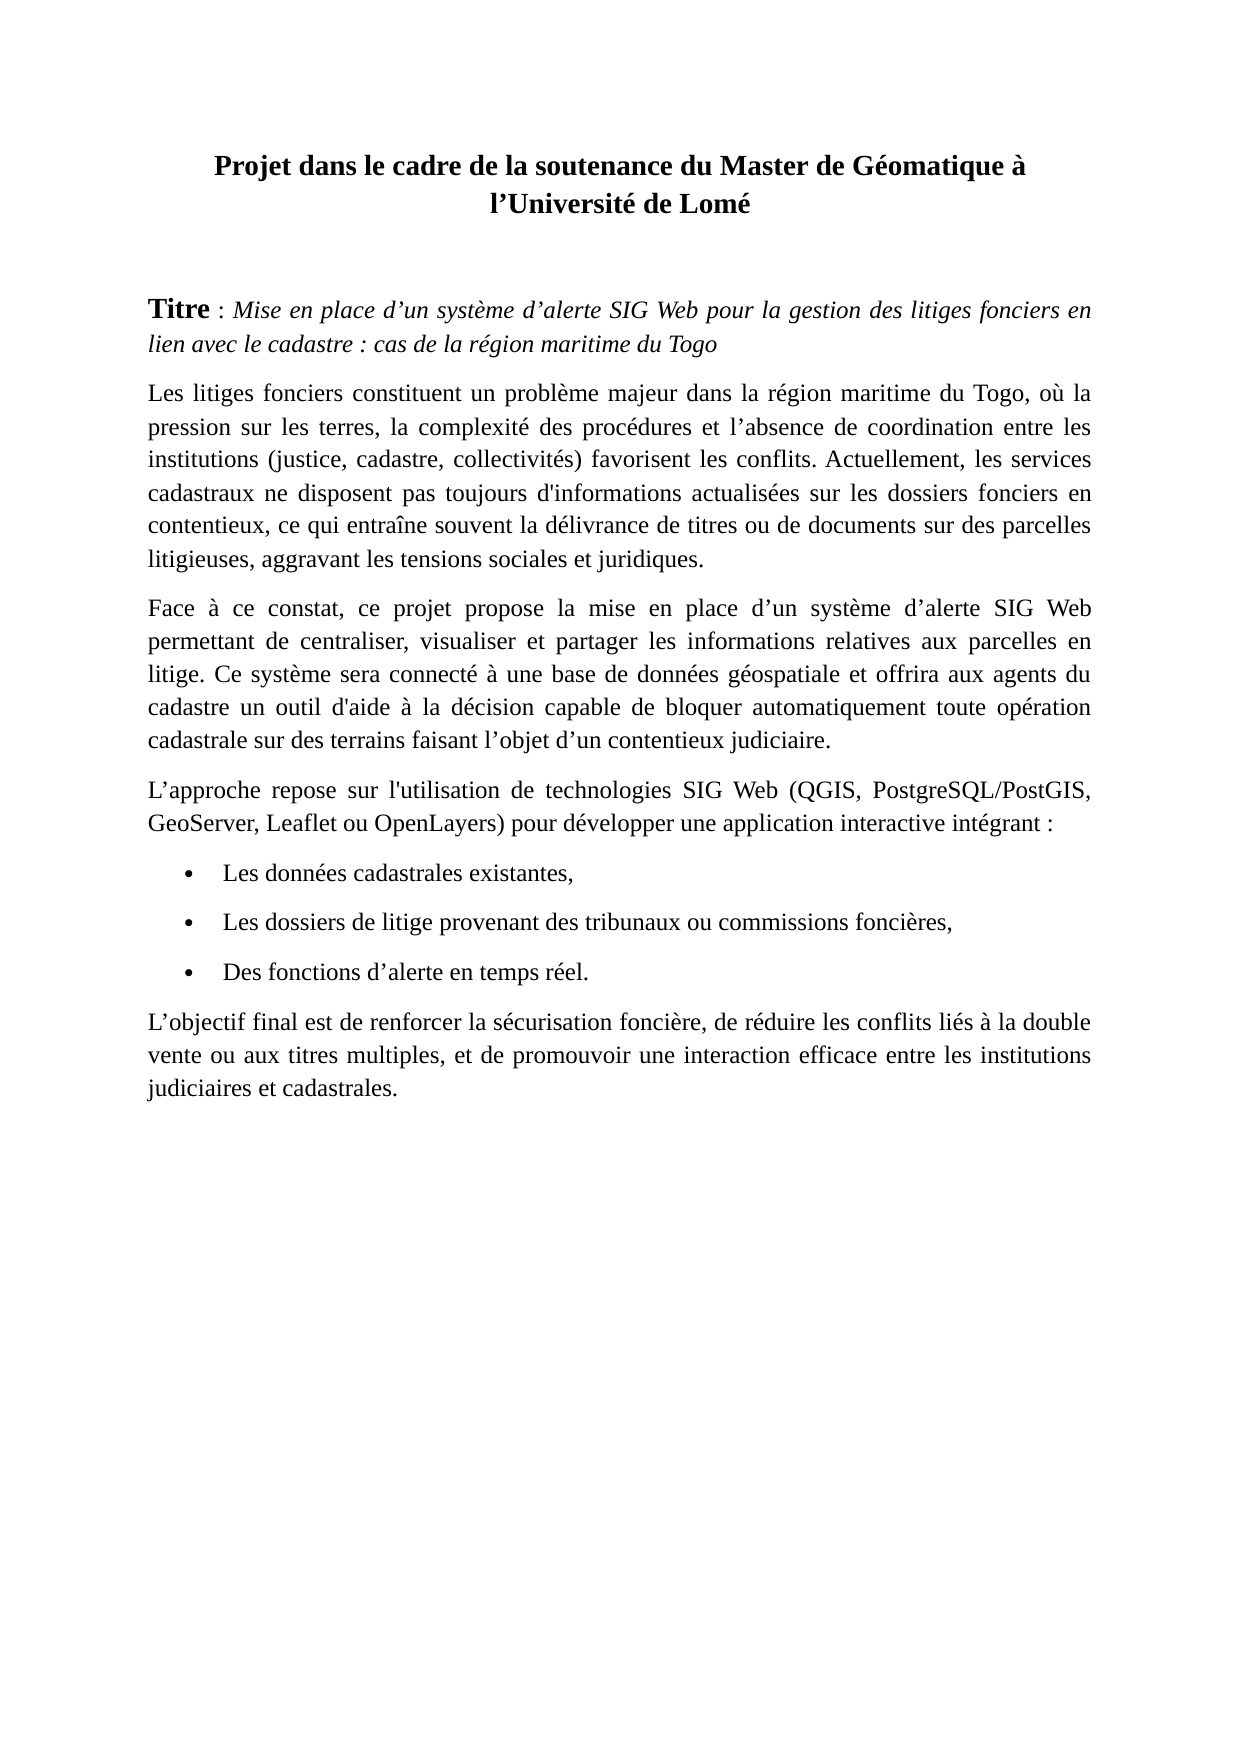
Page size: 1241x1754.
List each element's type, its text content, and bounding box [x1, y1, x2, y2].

text Les litiges fonciers constituent un problème majeur dans la région maritime du Togo, où la pression sur les terres, la complexité des procédures et l’absence de coordination entre les institutions (justice, cadastre, collectivités) favorisent les conflits. Actuellement, les services cadastraux ne disposent pas toujours d'informations actualisées sur les dossiers fonciers en contentieux, ce qui entraîne souvent la délivrance de titres ou de documents sur des parcelles litigieuses, aggravant les tensions sociales et juridiques. [148, 378, 1093, 572]
list Des fonctions d’alerte en temps réel. [185, 957, 1093, 986]
text Projet dans le cadre de la soutenance du Master de Géomatique à l’Université de Lomé [148, 148, 1093, 220]
list Les données cadastrales existantes, [185, 858, 1093, 887]
text L’objectif final est de renforcer la sécurisation foncière, de réduire les conflits liés à la double vente ou aux titres multiples, et de promouvoir une interaction efficace entre les institutions judiciaires et cadastrales. [148, 1007, 1093, 1102]
text L’approche repose sur l'utilisation de technologies SIG Web (QGIS, PostgreSQL/PostGIS, GeoServer, Leaflet ou OpenLayers) pour développer une application interactive intégrant : [148, 775, 1093, 837]
list Les dossiers de litige provenant des tribunaux ou commissions foncières, [185, 907, 1093, 936]
text Titre : Mise en place d’un système d’alerte SIG Web pour la gestion des litiges fonciers en lien avec le cadastre : cas de la région maritime du Togo [148, 291, 1093, 358]
text Face à ce constat, ce projet propose la mise en place d’un système d’alerte SIG Web permettant de centraliser, visualiser et partager les informations relatives aux parcelles en litige. Ce système sera connecté à une base de données géospatiale et offrira aux agents du cadastre un outil d'aide à la décision capable de bloquer automatiquement toute opération cadastrale sur des terrains faisant l’objet d’un contentieux judiciaire. [148, 593, 1093, 754]
